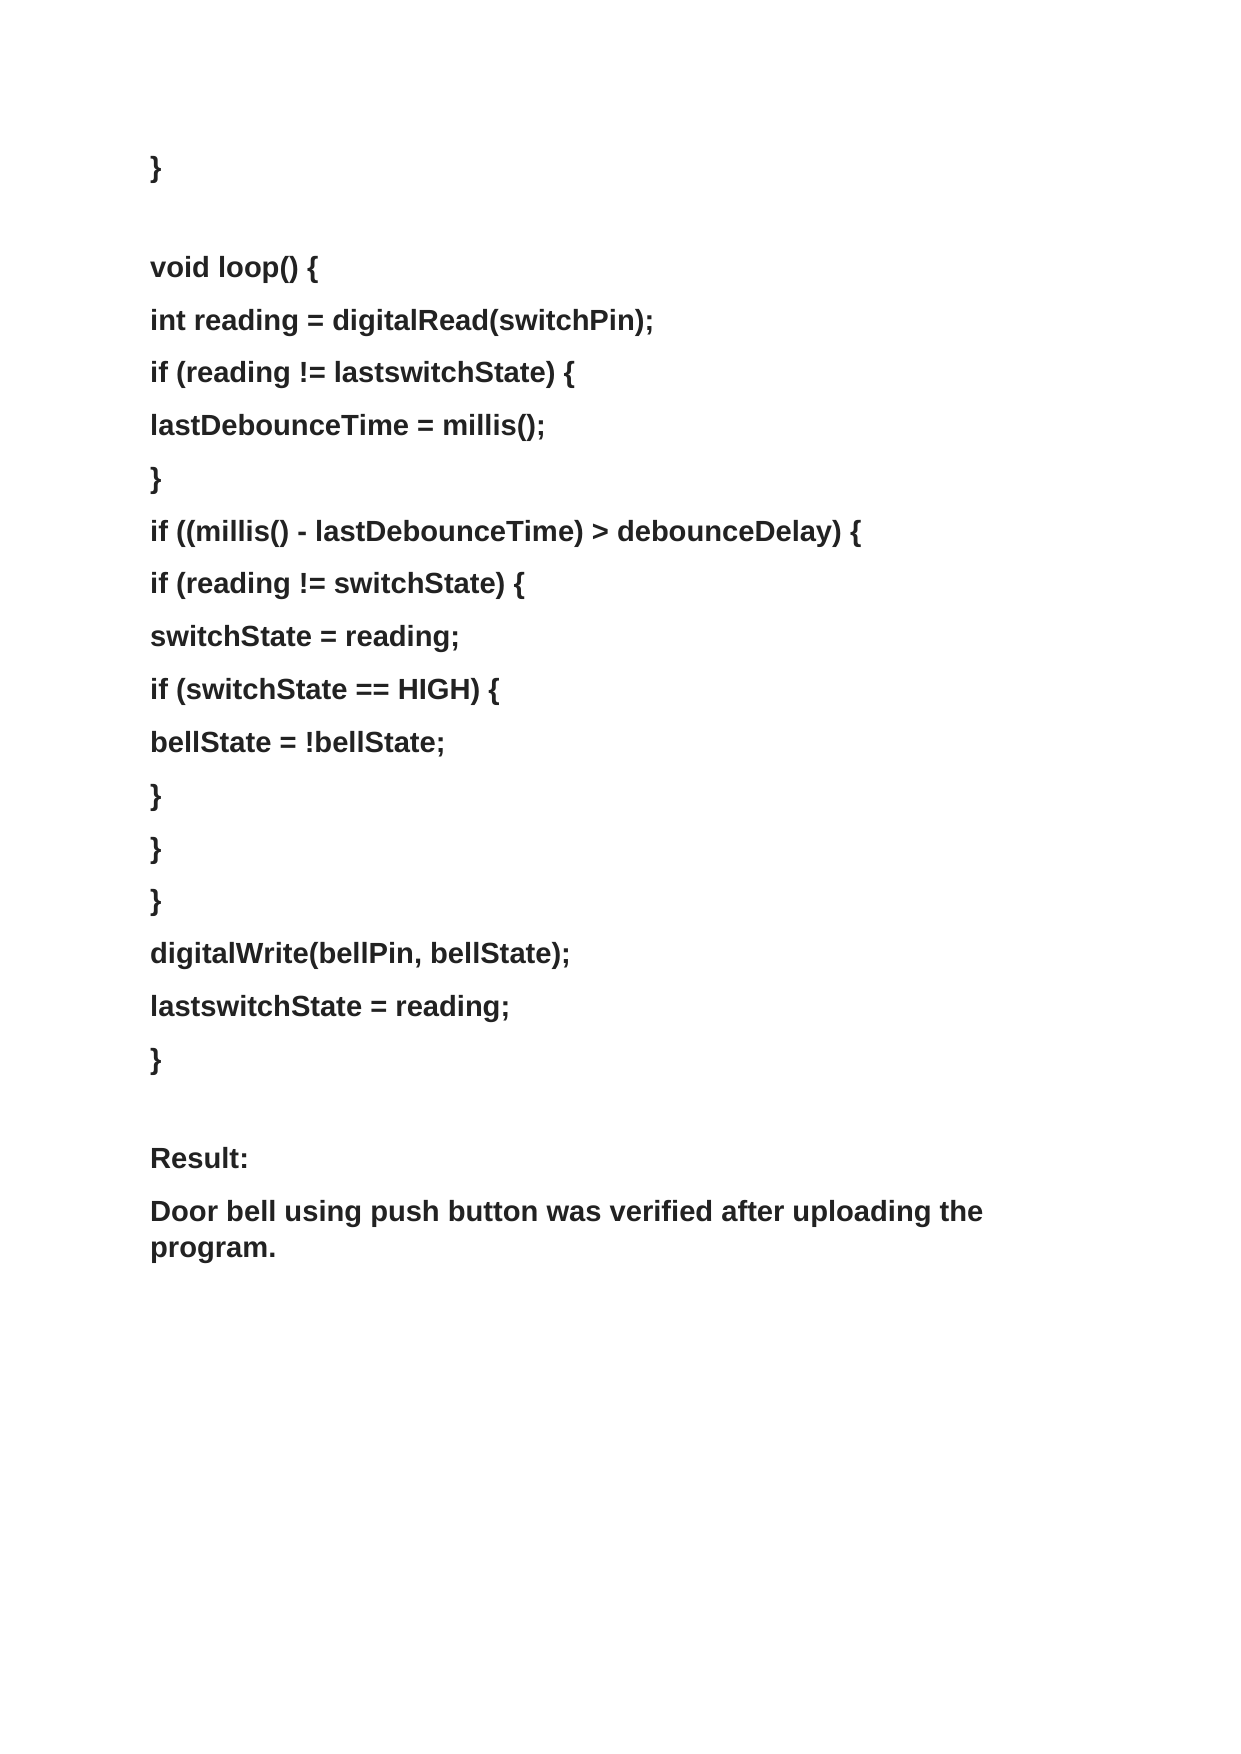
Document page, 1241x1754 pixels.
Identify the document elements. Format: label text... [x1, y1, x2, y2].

text int reading = digitalRead(switchPin); [150, 302, 1090, 336]
text } [150, 883, 1090, 917]
text Door bell using push button was verified after uploading the program. [150, 1194, 1090, 1264]
text digitalWrite(bellPin, bellState); [150, 936, 1090, 970]
text void loop() { [150, 250, 1090, 283]
text } [150, 831, 1090, 864]
text } [150, 150, 1090, 183]
text bellState = !bellState; [150, 725, 1090, 758]
text } [150, 461, 1090, 494]
text if (reading != switchState) { [150, 567, 1090, 600]
text if (reading != lastswitchState) { [150, 355, 1090, 389]
text lastDebounceTime = millis(); [150, 408, 1090, 442]
text switchState = reading; [150, 619, 1090, 653]
text lastswitchState = reading; [150, 989, 1090, 1023]
text } [150, 1042, 1090, 1075]
text if ((millis() - lastDebounceTime) > debounceDelay) { [150, 514, 1090, 547]
text if (switchState == HIGH) { [150, 672, 1090, 706]
text } [150, 778, 1090, 811]
text Result: [150, 1142, 1090, 1175]
